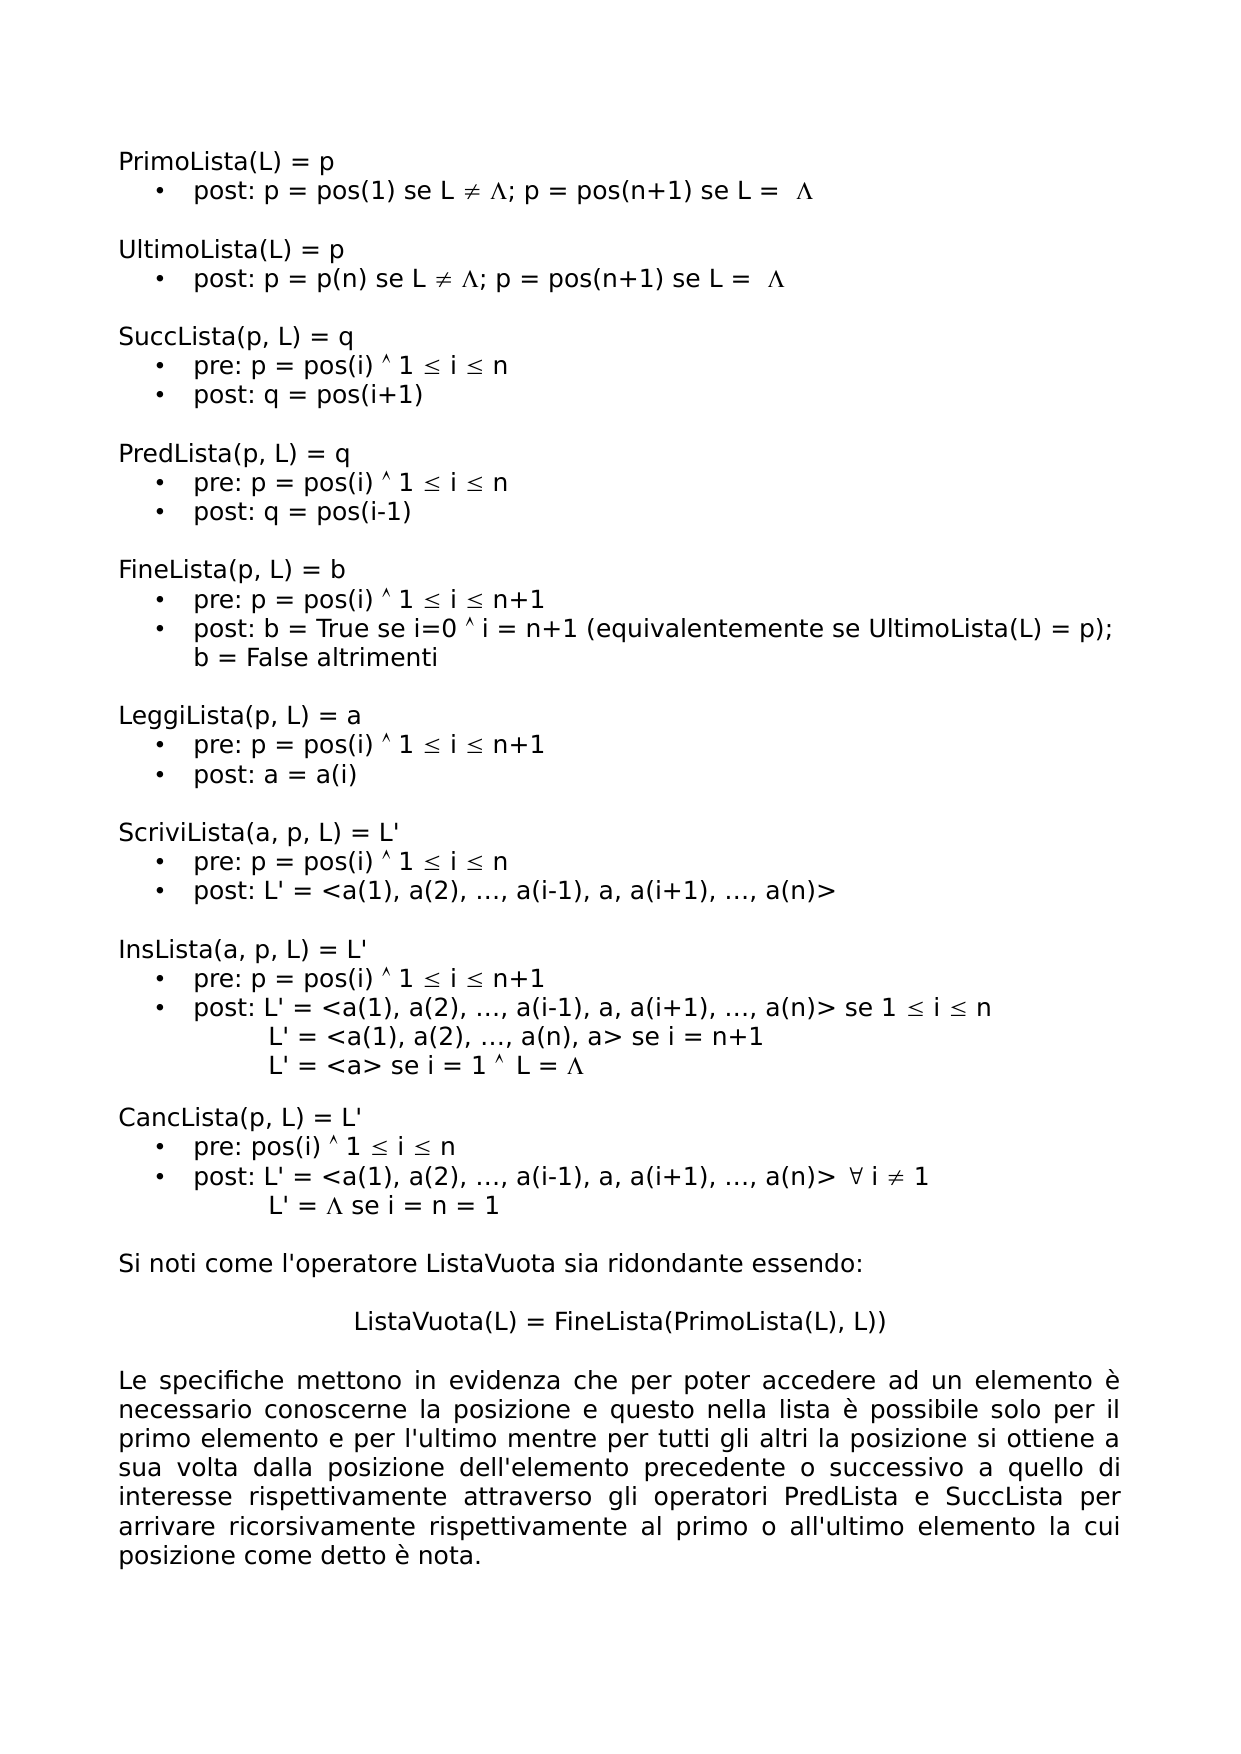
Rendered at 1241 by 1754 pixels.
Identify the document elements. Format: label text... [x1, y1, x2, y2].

list post: L' = <a(1), a(2), …, a(i-1), a, a(i+1), …, a(n)> " i ¹ 1 [156, 1162, 1122, 1191]
text InsLista(a, p, L) = L' [118, 935, 1122, 964]
text LeggiLista(p, L) = a [118, 701, 1122, 731]
list post: L' = <a(1), a(2), …, a(i-1), a, a(i+1), …, a(n)> [156, 876, 1122, 906]
text ScriviLista(a, p, L) = L' [118, 818, 1122, 847]
text Si noti come l'operatore ListaVuota sia ridondante essendo: [118, 1249, 1122, 1278]
list pre: p = pos(i) Ù 1 £ i £ n+1 [156, 964, 1122, 993]
list post: b = True se i=0 Ù i = n+1 (equivalentemente se UltimoLista(L) = p); b = False altrimenti [156, 614, 1122, 672]
list post: p = pos(1) se L ¹ L; p = pos(n+1) se L = L [156, 176, 1122, 206]
list pre: p = pos(i) Ù 1 £ i £ n [156, 351, 1122, 381]
text FineLista(p, L) = b [118, 556, 1122, 585]
list pre: p = pos(i) Ù 1 £ i £ n [156, 847, 1122, 876]
text PrimoLista(L) = p [118, 147, 1122, 176]
text UltimoLista(L) = p [118, 235, 1122, 264]
list L' = L se i = n = 1 [231, 1191, 1122, 1220]
text CancLista(p, L) = L' [118, 1103, 1122, 1132]
list post: a = a(i) [156, 760, 1122, 789]
list post: q = pos(i-1) [156, 497, 1122, 526]
list pre: p = pos(i) Ù 1 £ i £ n+1 [156, 585, 1122, 614]
list pre: p = pos(i) Ù 1 £ i £ n [156, 468, 1122, 497]
list L' = <a> se i = 1 Ù L = L [231, 1051, 1122, 1081]
list L' = <a(1), a(2), …, a(n), a> se i = n+1 [231, 1022, 1122, 1051]
list pre: pos(i) Ù 1 £ i £ n [156, 1132, 1122, 1162]
list post: L' = <a(1), a(2), …, a(i-1), a, a(i+1), …, a(n)> se 1 £ i £ n [156, 993, 1122, 1022]
list post: q = pos(i+1) [156, 381, 1122, 410]
text PredLista(p, L) = q [118, 439, 1122, 468]
text Le specifiche mettono in evidenza che per poter accedere ad un elemento è necessario conoscerne la posizione e questo nella lista è possibile solo per il primo elemento e per l'ultimo mentre per tutti gli altri la posizione si ottiene a sua volta dalla posizione dell'elemento precedente o successivo a quello di interesse rispettivamente attraverso gli operatori PredLista e SuccLista per arrivare ricorsivamente rispettivamente al primo o all'ultimo elemento la cui posizione come detto è nota. [118, 1366, 1122, 1570]
text SuccLista(p, L) = q [118, 322, 1122, 351]
list pre: p = pos(i) Ù 1 £ i £ n+1 [156, 731, 1122, 760]
list post: p = p(n) se L ¹ L; p = pos(n+1) se L = L [156, 264, 1122, 293]
text ListaVuota(L) = FineLista(PrimoLista(L), L)) [118, 1307, 1122, 1337]
